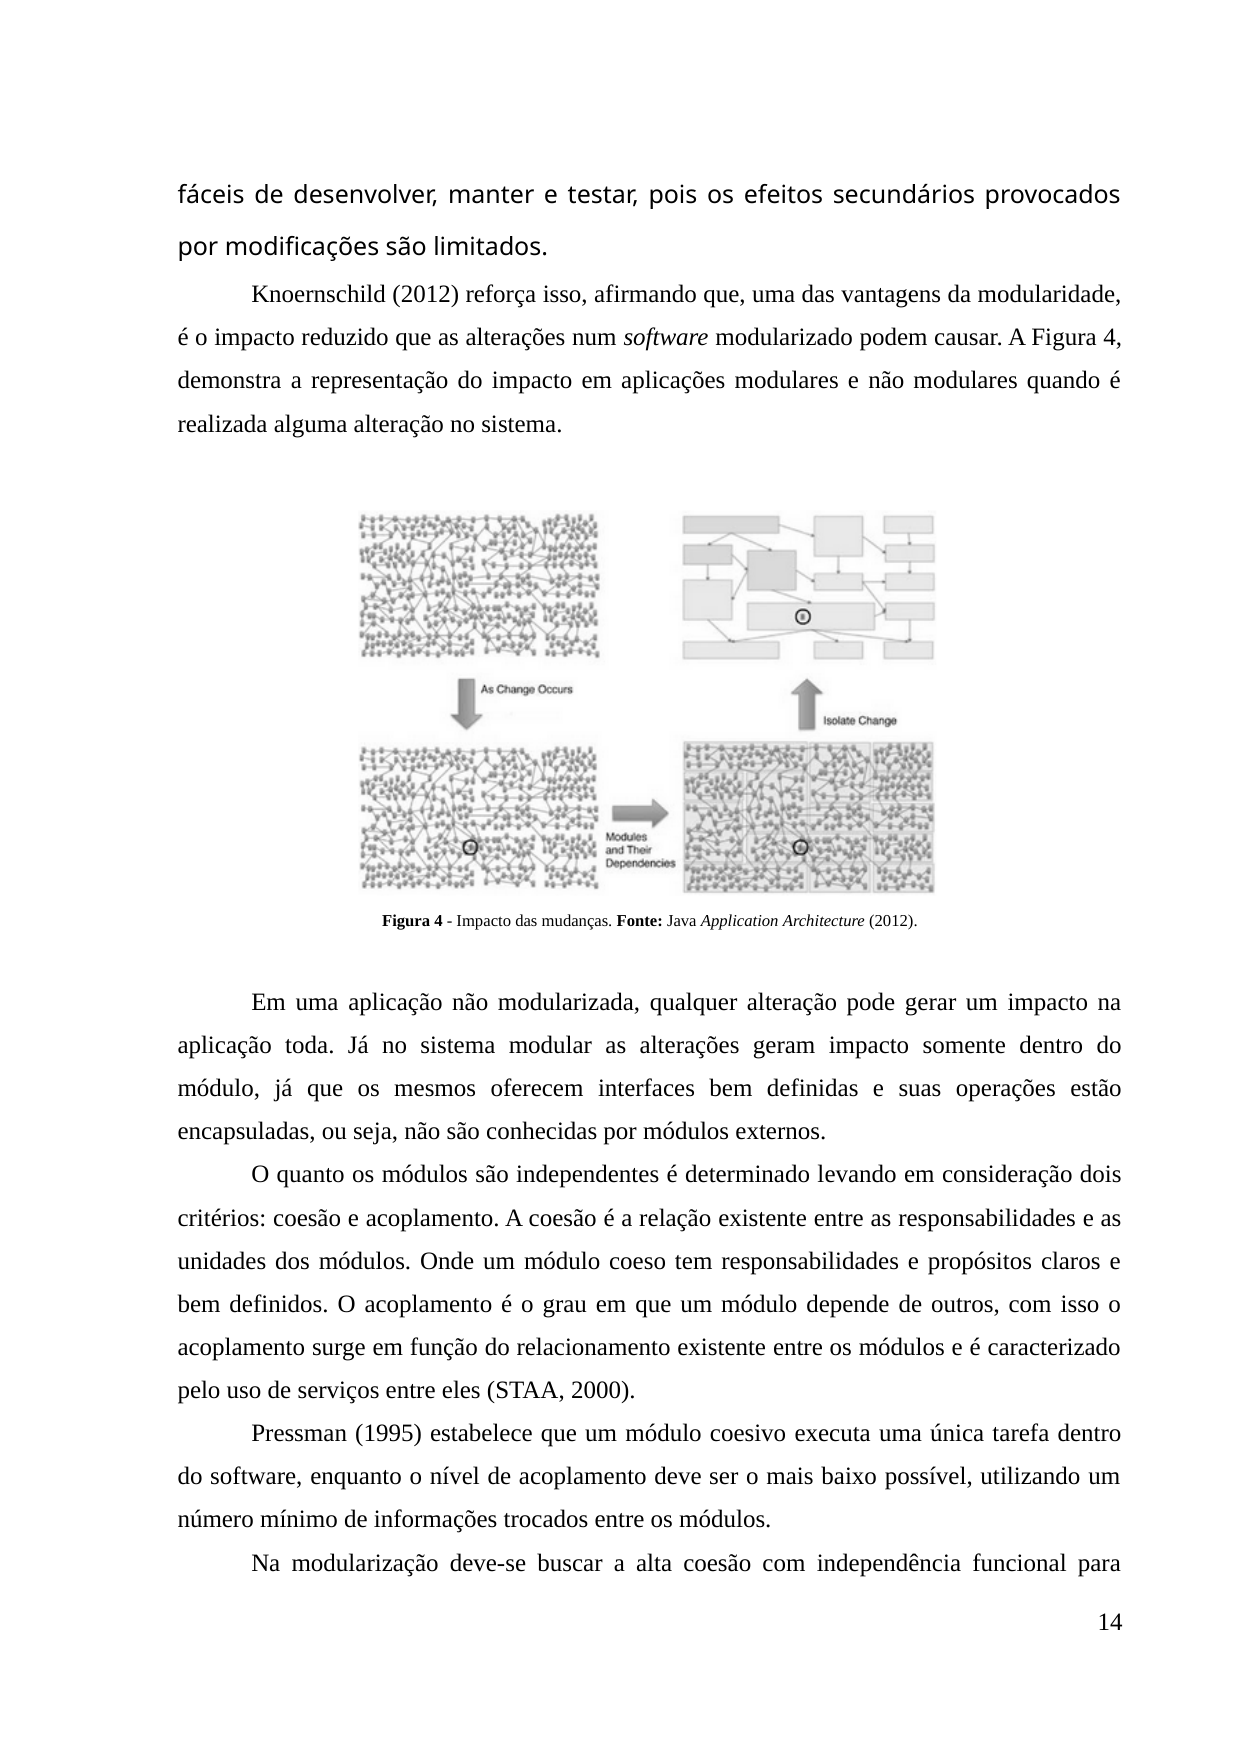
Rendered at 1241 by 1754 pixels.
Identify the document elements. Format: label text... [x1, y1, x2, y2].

text O quanto os módulos são independentes é determinado levando em consideração dois critérios: coesão e acoplamento. A coesão é a relação existente entre as responsabilidades e as unidades dos módulos. Onde um módulo coeso tem responsabilidades e propósitos claros e bem definidos. O acoplamento é o grau em que um módulo depende de outros, com isso o acoplamento surge em função do relacionamento existente entre os módulos e é caracterizado pelo uso de serviços entre eles (STAA, 2000). [177, 1159, 1122, 1404]
picture [342, 495, 957, 911]
text Figura 4 - Impacto das mudanças. Fonte: Java Application Architecture (2012). [343, 911, 956, 929]
text Pressman (1995) estabelece que um módulo coesivo executa uma única tarefa dentro do software, enquanto o nível de acoplamento deve ser o mais baixo possível, utilizando um número mínimo de informações trocados entre os módulos. [177, 1418, 1122, 1533]
text Na modularização deve-se buscar a alta coesão com independência funcional para [177, 1548, 1122, 1576]
text Em uma aplicação não modularizada, qualquer alteração pode gerar um impacto na aplicação toda. Já no sistema modular as alterações geram impacto somente dentro do módulo, já que os mesmos oferecem interfaces bem definidas e suas operações estão encapsuladas, ou seja, não são conhecidas por módulos externos. [177, 987, 1122, 1145]
text fáceis de desenvolver, manter e testar, pois os efeitos secundários provocados por modificações são limitados. [177, 177, 1122, 262]
text Knoernschild (2012) reforça isso, afirmando que, uma das vantagens da modularidade, é o impacto reduzido que as alterações num software modularizado podem causar. A Figura 4, demonstra a representação do impacto em aplicações modulares e não modulares quando é realizada alguma alteração no sistema. [177, 279, 1122, 437]
